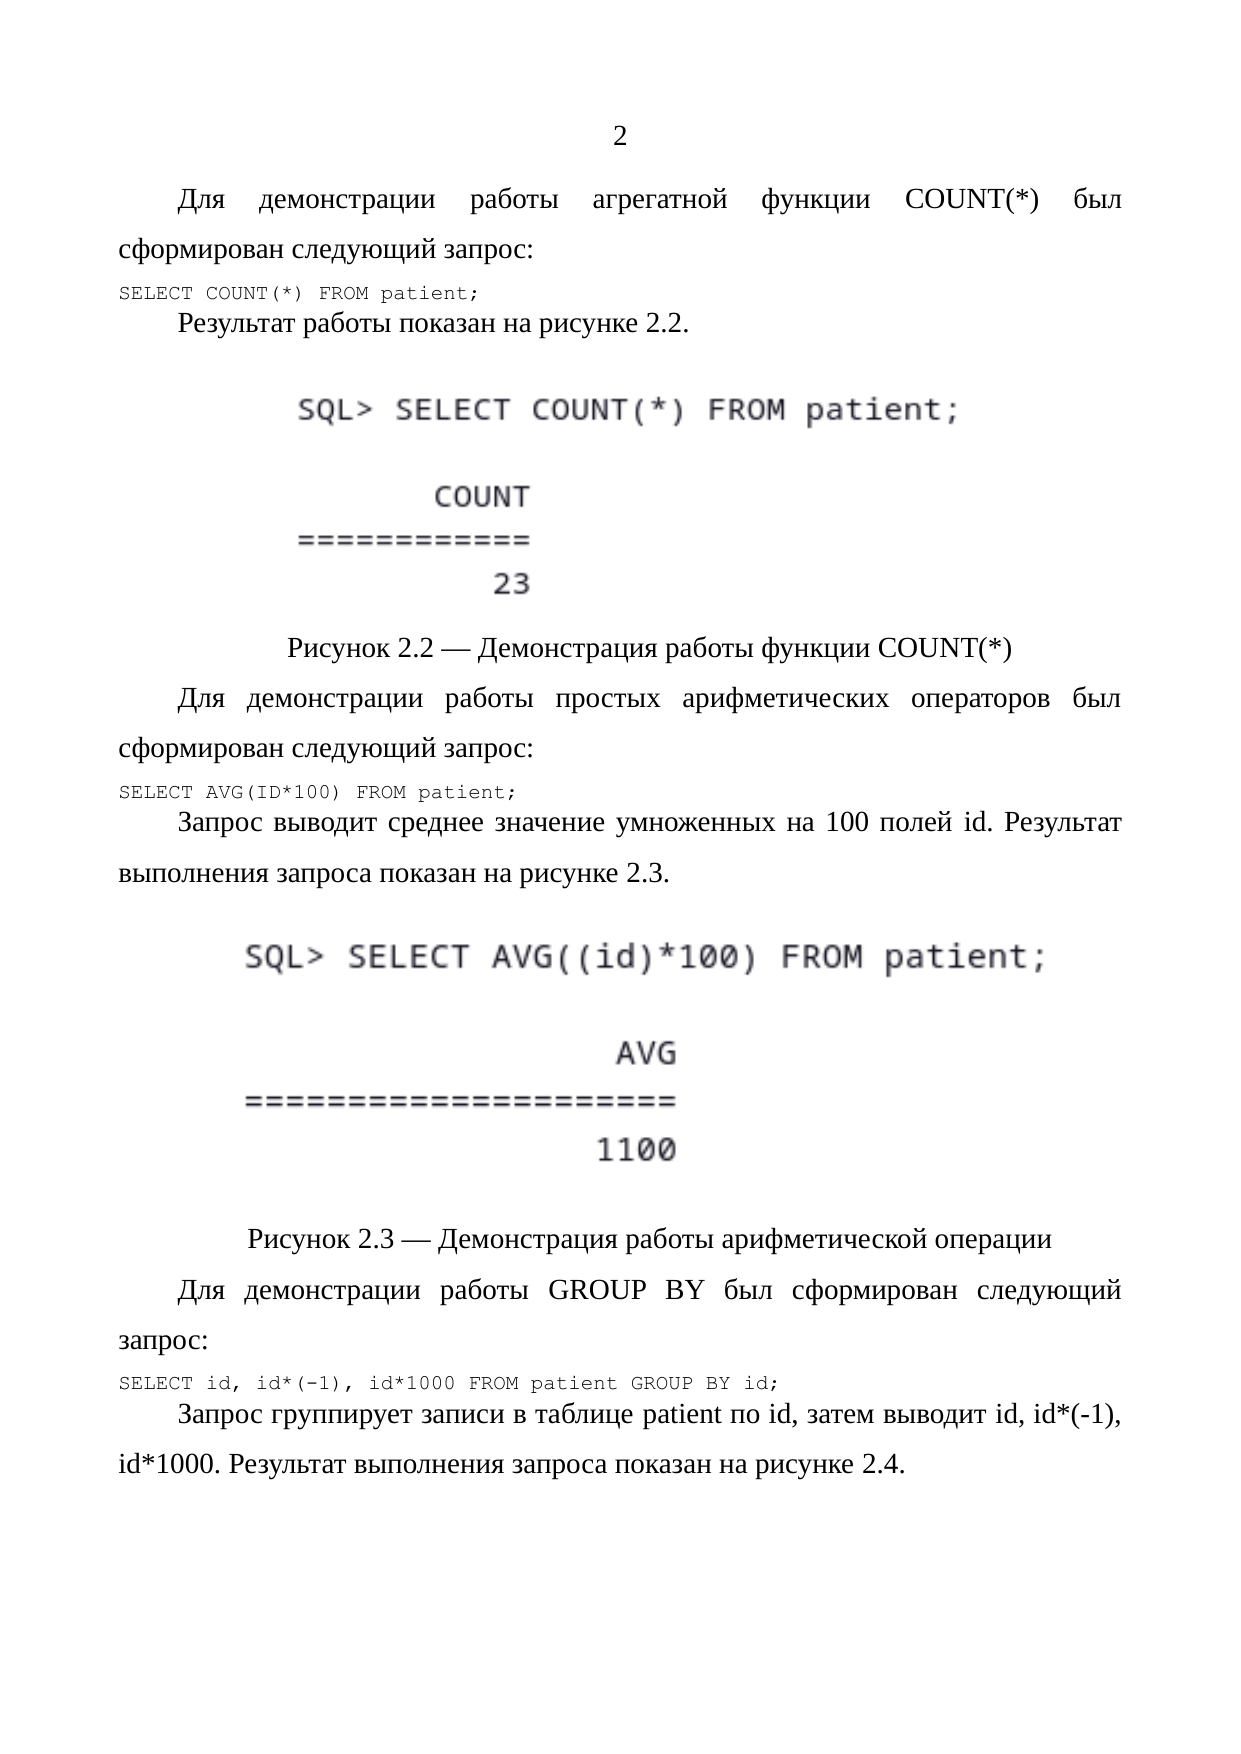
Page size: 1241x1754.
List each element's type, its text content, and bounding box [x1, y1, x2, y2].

text SELECT COUNT(*) FROM patient; [118, 282, 1122, 305]
picture [295, 385, 1004, 613]
text Для демонстрации работы простых арифметических операторов был сформирован следующий запрос: [118, 680, 1122, 764]
text Запрос выводит среднее значение умноженных на 100 полей id. Результат выполнения запроса показан на рисунке 2.3. [118, 804, 1122, 888]
text SELECT id, id*(-1), id*1000 FROM patient GROUP BY id; [118, 1372, 1122, 1396]
text Запрос группирует записи в таблице patient по id, затем выводит id, id*(-1), id*1000. Результат выполнения запроса показан на рисунке 2.4. [118, 1396, 1122, 1480]
text Результат работы показан на рисунке 2.2. [118, 305, 1122, 339]
picture [242, 934, 1057, 1205]
text Для демонстрации работы агрегатной функции COUNT(*) был сформирован следующий запрос: [118, 181, 1122, 265]
text Рисунок 2.2 — Демонстрация работы функции COUNT(*) [228, 385, 1071, 663]
text Рисунок 2.3 — Демонстрация работы арифметической операции [247, 1205, 1052, 1255]
text Для демонстрации работы GROUP BY был сформирован следующий запрос: [118, 1272, 1122, 1356]
text SELECT AVG(ID*100) FROM patient; [118, 781, 1122, 804]
